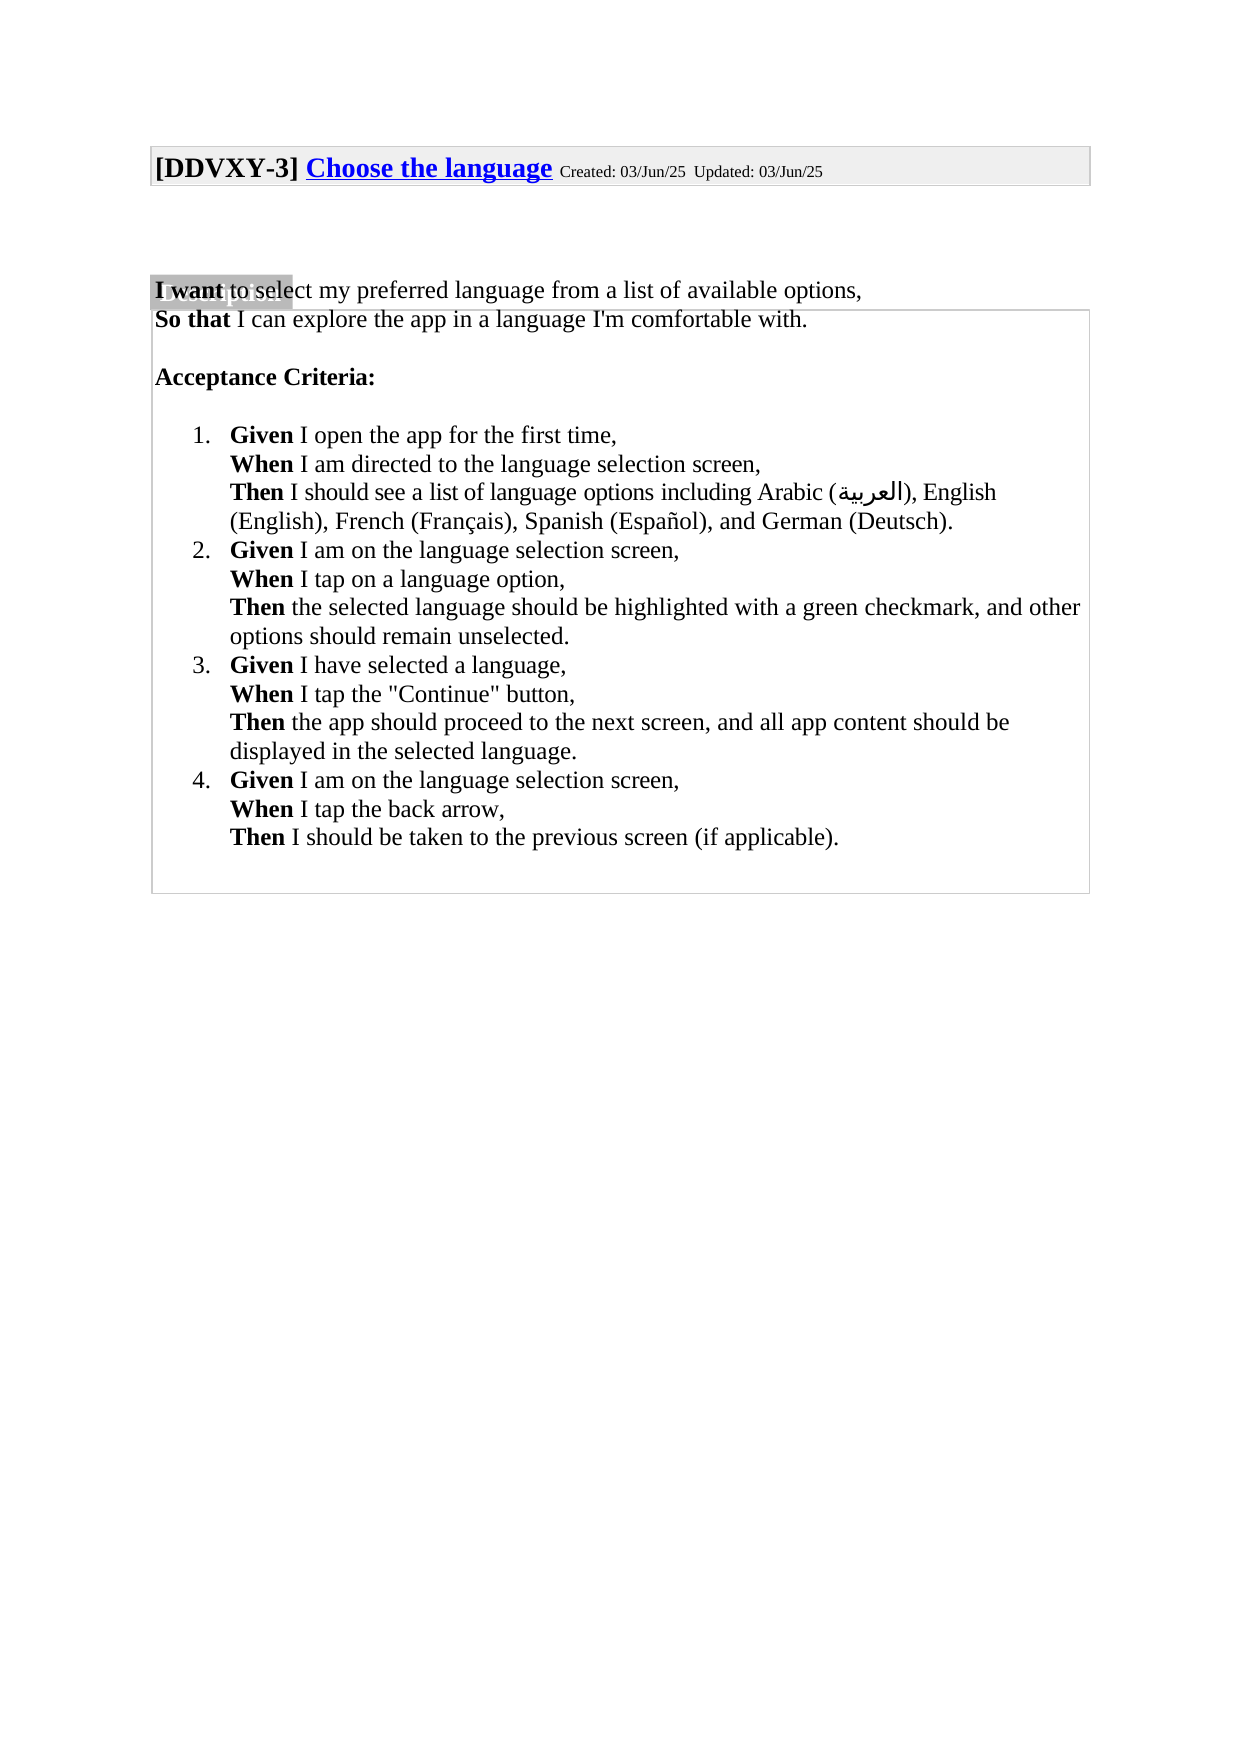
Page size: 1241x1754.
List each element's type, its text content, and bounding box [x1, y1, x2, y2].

text When I am directed to the language selection screen, [229, 449, 1090, 477]
text I want to select my preferred language from a list of available options, [154, 275, 1090, 304]
text Then the selected language should be highlighted with a green checkmark, and other options should remain unselected. [229, 592, 1090, 650]
text When I tap on a language option, [229, 564, 1090, 592]
list Given I open the app for the first time, [192, 420, 1090, 449]
text So that I can explore the app in a language I'm comfortable with. [154, 304, 1090, 333]
list Given I have selected a language, [192, 650, 1090, 679]
text When I tap the "Continue" button, [229, 679, 1090, 707]
table_header [DDVXY-3] Choose the language Created: 03/Jun/25 Updated: 03/Jun/25 [152, 147, 1089, 184]
text When I tap the back arrow, [229, 794, 1090, 822]
text Then I should be taken to the previous screen (if applicable). [229, 822, 1090, 851]
text Then the app should proceed to the next screen, and all app content should be displayed in the selected language. [229, 707, 1090, 765]
text Acceptance Criteria: [154, 362, 1090, 391]
list Given I am on the language selection screen, [192, 765, 1090, 794]
list Given I am on the language selection screen, [192, 535, 1090, 564]
text Then I should see a list of language options including Arabic (العربية), English (English), French (Français), Spanish (Español), and German (Deutsch). [229, 477, 1090, 535]
